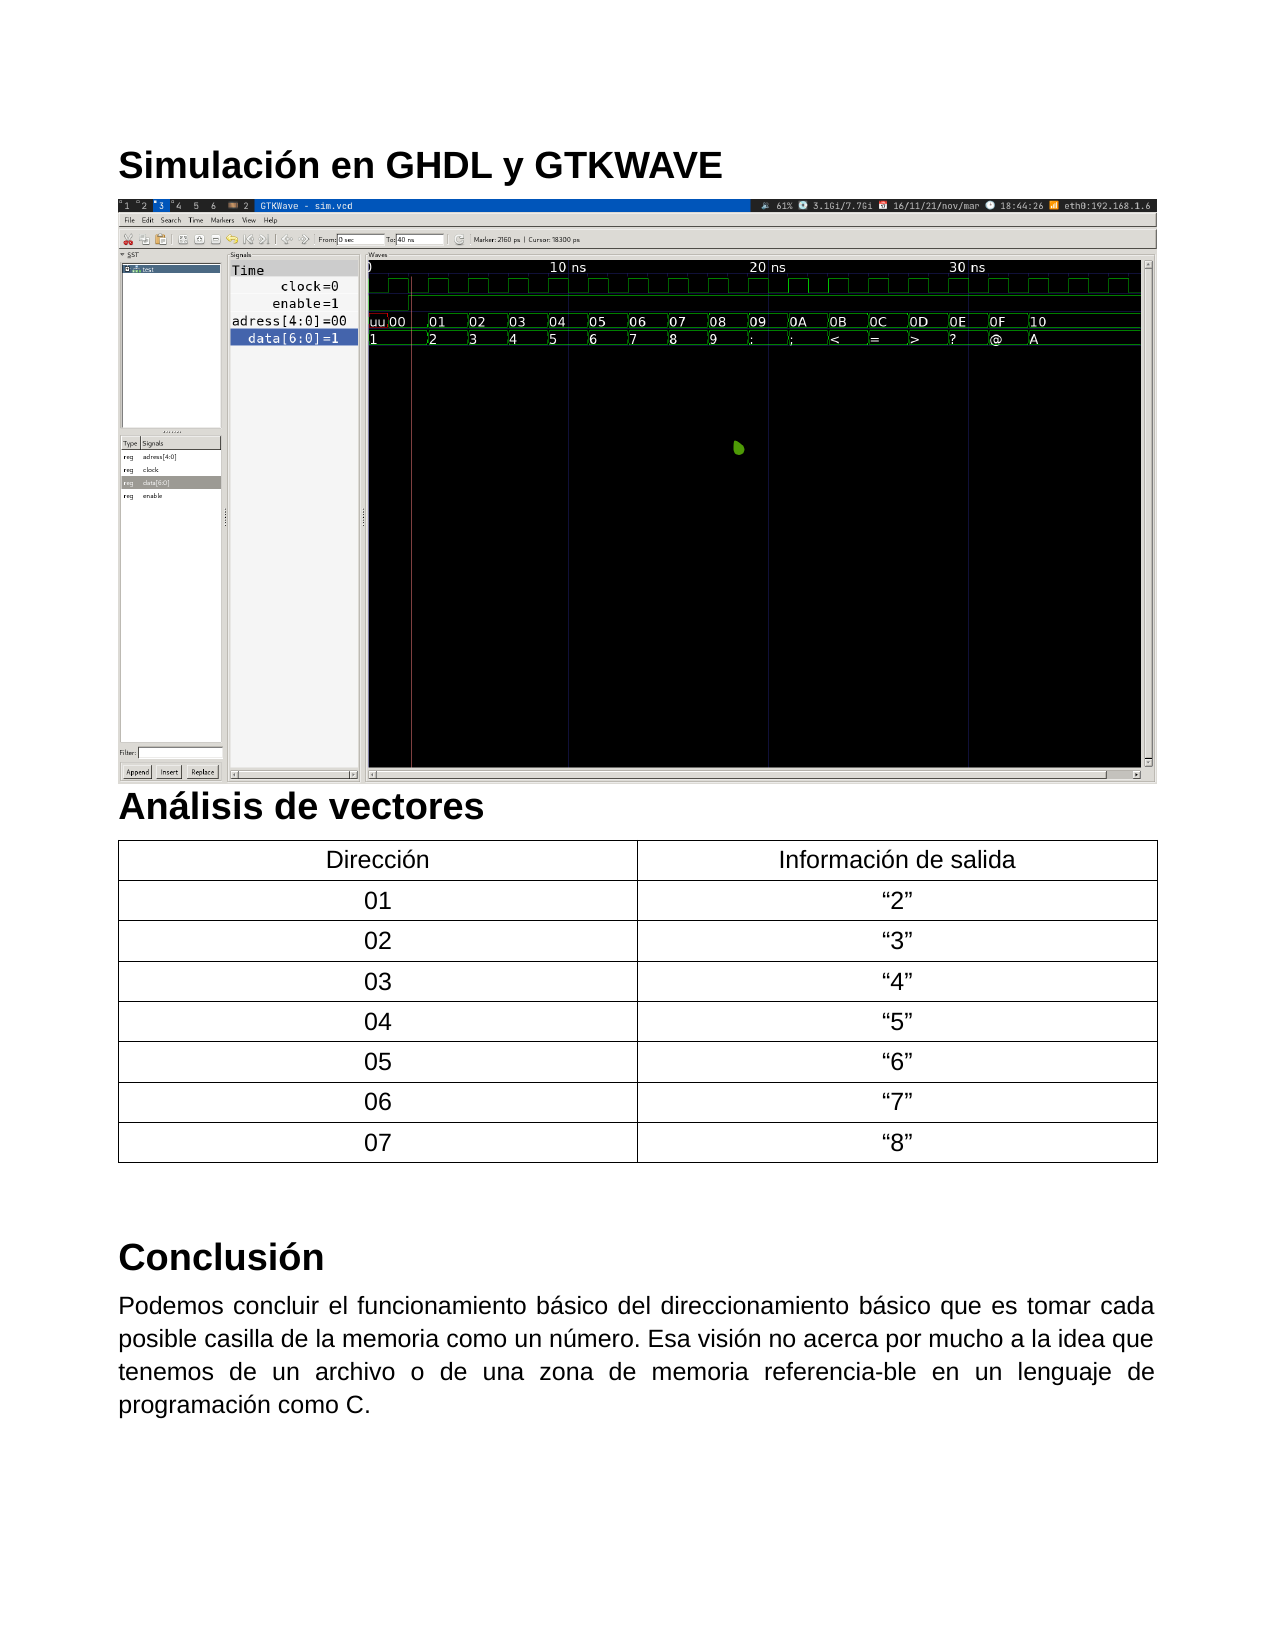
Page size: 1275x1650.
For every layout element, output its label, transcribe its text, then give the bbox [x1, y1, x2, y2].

picture [118, 199, 1157, 784]
table_header Información de salida [638, 841, 1157, 880]
table_cell 04 [119, 1002, 637, 1041]
table_cell 07 [119, 1123, 637, 1162]
table_cell “5” [638, 1002, 1157, 1041]
subtitle Conclusión [118, 1235, 1157, 1278]
subtitle Simulación en GHDL y GTKWAVE [118, 143, 1157, 187]
table_cell 01 [119, 881, 637, 920]
table_cell “7” [638, 1083, 1157, 1122]
table_cell 03 [119, 962, 637, 1001]
table_cell “2” [638, 881, 1157, 920]
table_cell “3” [638, 921, 1157, 961]
table_cell 05 [119, 1042, 637, 1082]
table_cell 06 [119, 1083, 637, 1122]
table_cell “8” [638, 1123, 1157, 1162]
table_cell “6” [638, 1042, 1157, 1082]
subtitle Análisis de vectores [118, 784, 1157, 827]
table_cell 02 [119, 921, 637, 961]
table_header Dirección [119, 841, 637, 880]
text Podemos concluir el funcionamiento básico del direccionamiento básico que es tomar cada posible casilla de la memoria como un número. Esa visión no acerca por mucho a la idea que tenemos de un archivo o de una zona de memoria referencia-ble en un lenguaje de programación como C. [118, 1291, 1157, 1419]
table_cell “4” [638, 962, 1157, 1001]
